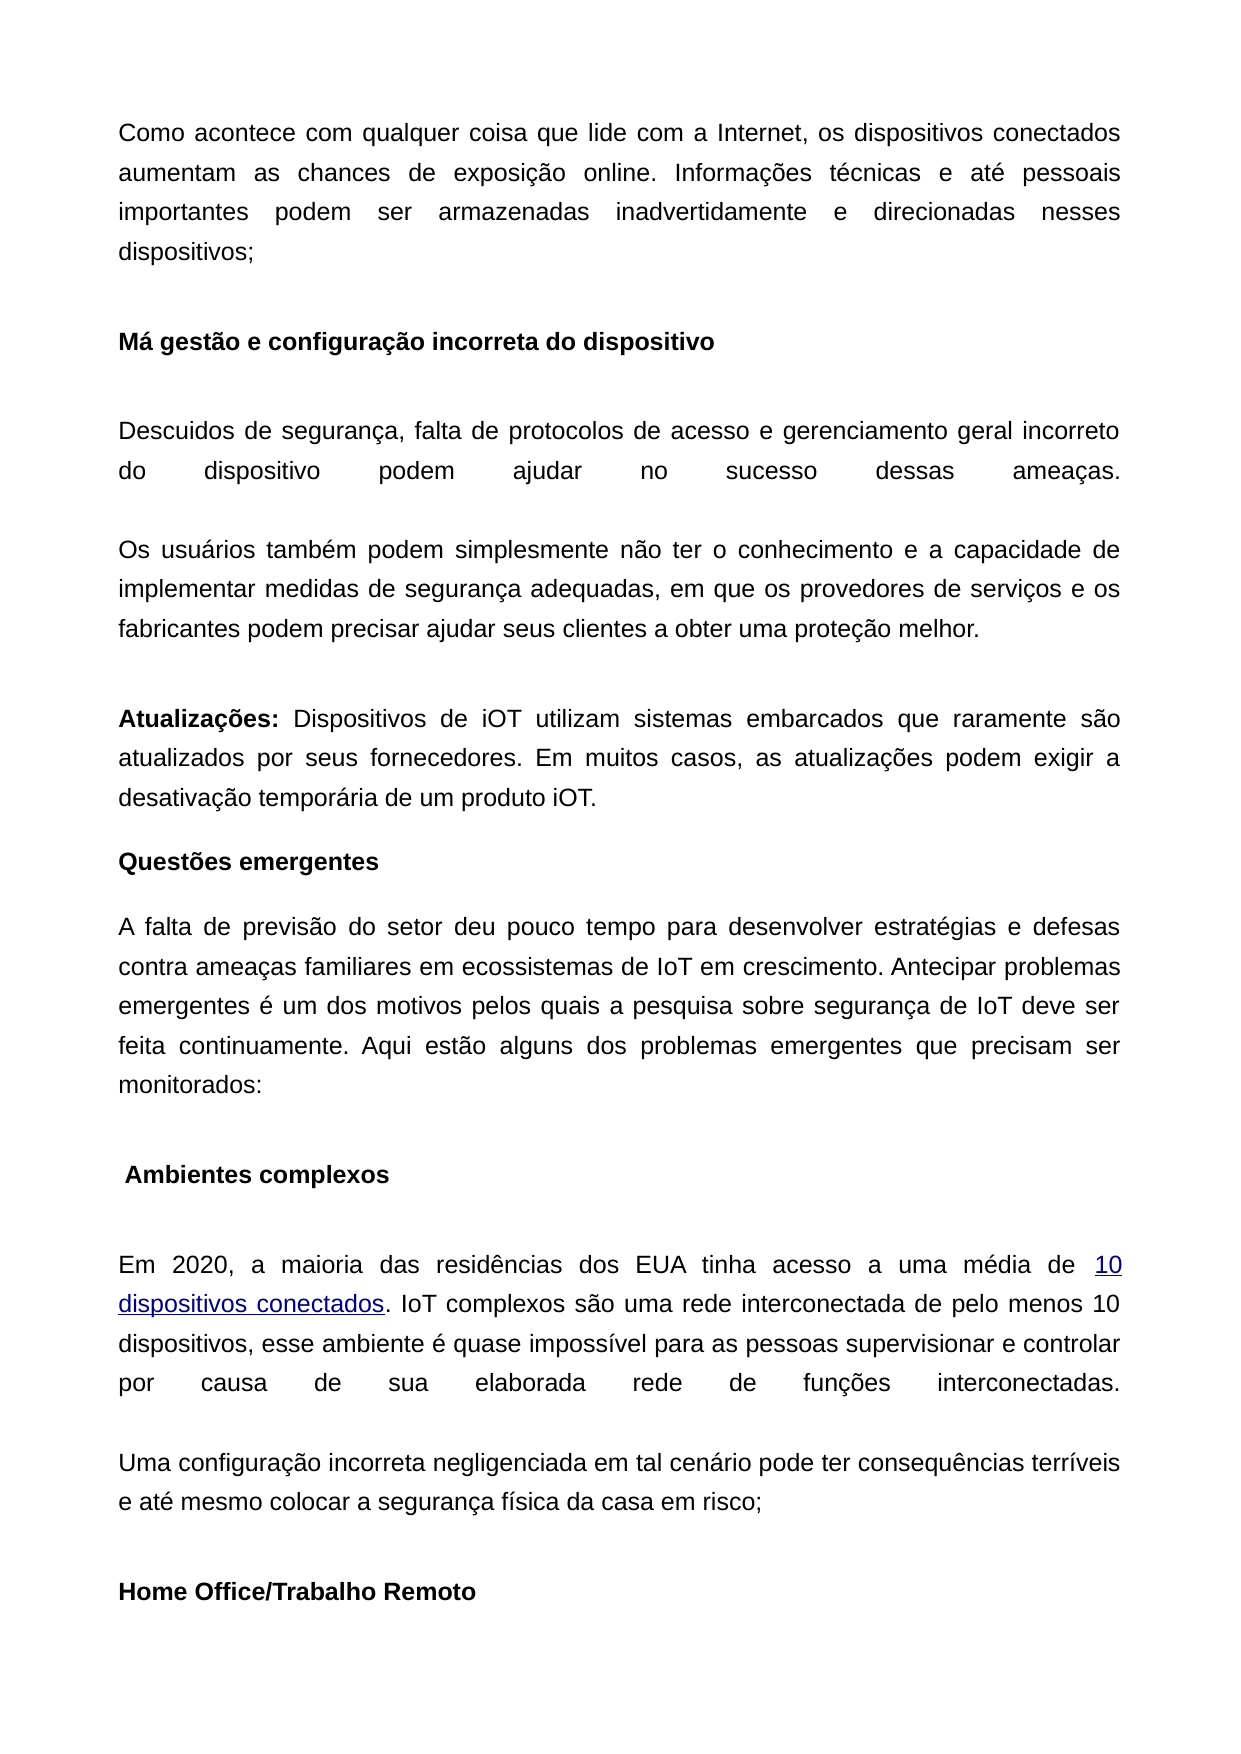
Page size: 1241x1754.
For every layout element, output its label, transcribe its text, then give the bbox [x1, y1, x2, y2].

text Como acontece com qualquer coisa que lide com a Internet, os dispositivos conectados aumentam as chances de exposição online. Informações técnicas e até pessoais importantes podem ser armazenadas inadvertidamente e direcionadas nesses dispositivos; [118, 118, 1122, 266]
text Home Office/Trabalho Remoto [118, 1577, 1122, 1606]
text Atualizações: Dispositivos de iOT utilizam sistemas embarcados que raramente são atualizados por seus fornecedores. Em muitos casos, as atualizações podem exigir a desativação temporária de um produto iOT. [118, 703, 1122, 811]
text Ambientes complexos [118, 1160, 1122, 1189]
text A falta de previsão do setor deu pouco tempo para desenvolver estratégias e defesas contra ameaças familiares em ecossistemas de IoT em crescimento. Antecipar problemas emergentes é um dos motivos pelos quais a pesquisa sobre segurança de IoT deve ser feita continuamente. Aqui estão alguns dos problemas emergentes que precisam ser monitorados: [118, 912, 1122, 1099]
text Em 2020, a maioria das residências dos EUA tinha acesso a uma média de 10 dispositivos conectados. IoT complexos são uma rede interconectada de pelo menos 10 dispositivos, esse ambiente é quase impossível para as pessoas supervisionar e controlar por causa de sua elaborada rede de funções interconectadas. Uma configuração incorreta negligenciada em tal cenário pode ter consequências terríveis e até mesmo colocar a segurança física da casa em risco; [118, 1249, 1122, 1516]
text Descuidos de segurança, falta de protocolos de acesso e gerenciamento geral incorreto do dispositivo podem ajudar no sucesso dessas ameaças. Os usuários também podem simplesmente não ter o conhecimento e a capacidade de implementar medidas de segurança adequadas, em que os provedores de serviços e os fabricantes podem precisar ajudar seus clientes a obter uma proteção melhor. [118, 416, 1122, 643]
text Má gestão e configuração incorreta do dispositivo [118, 326, 1122, 355]
subtitle Questões emergentes [118, 847, 1122, 876]
